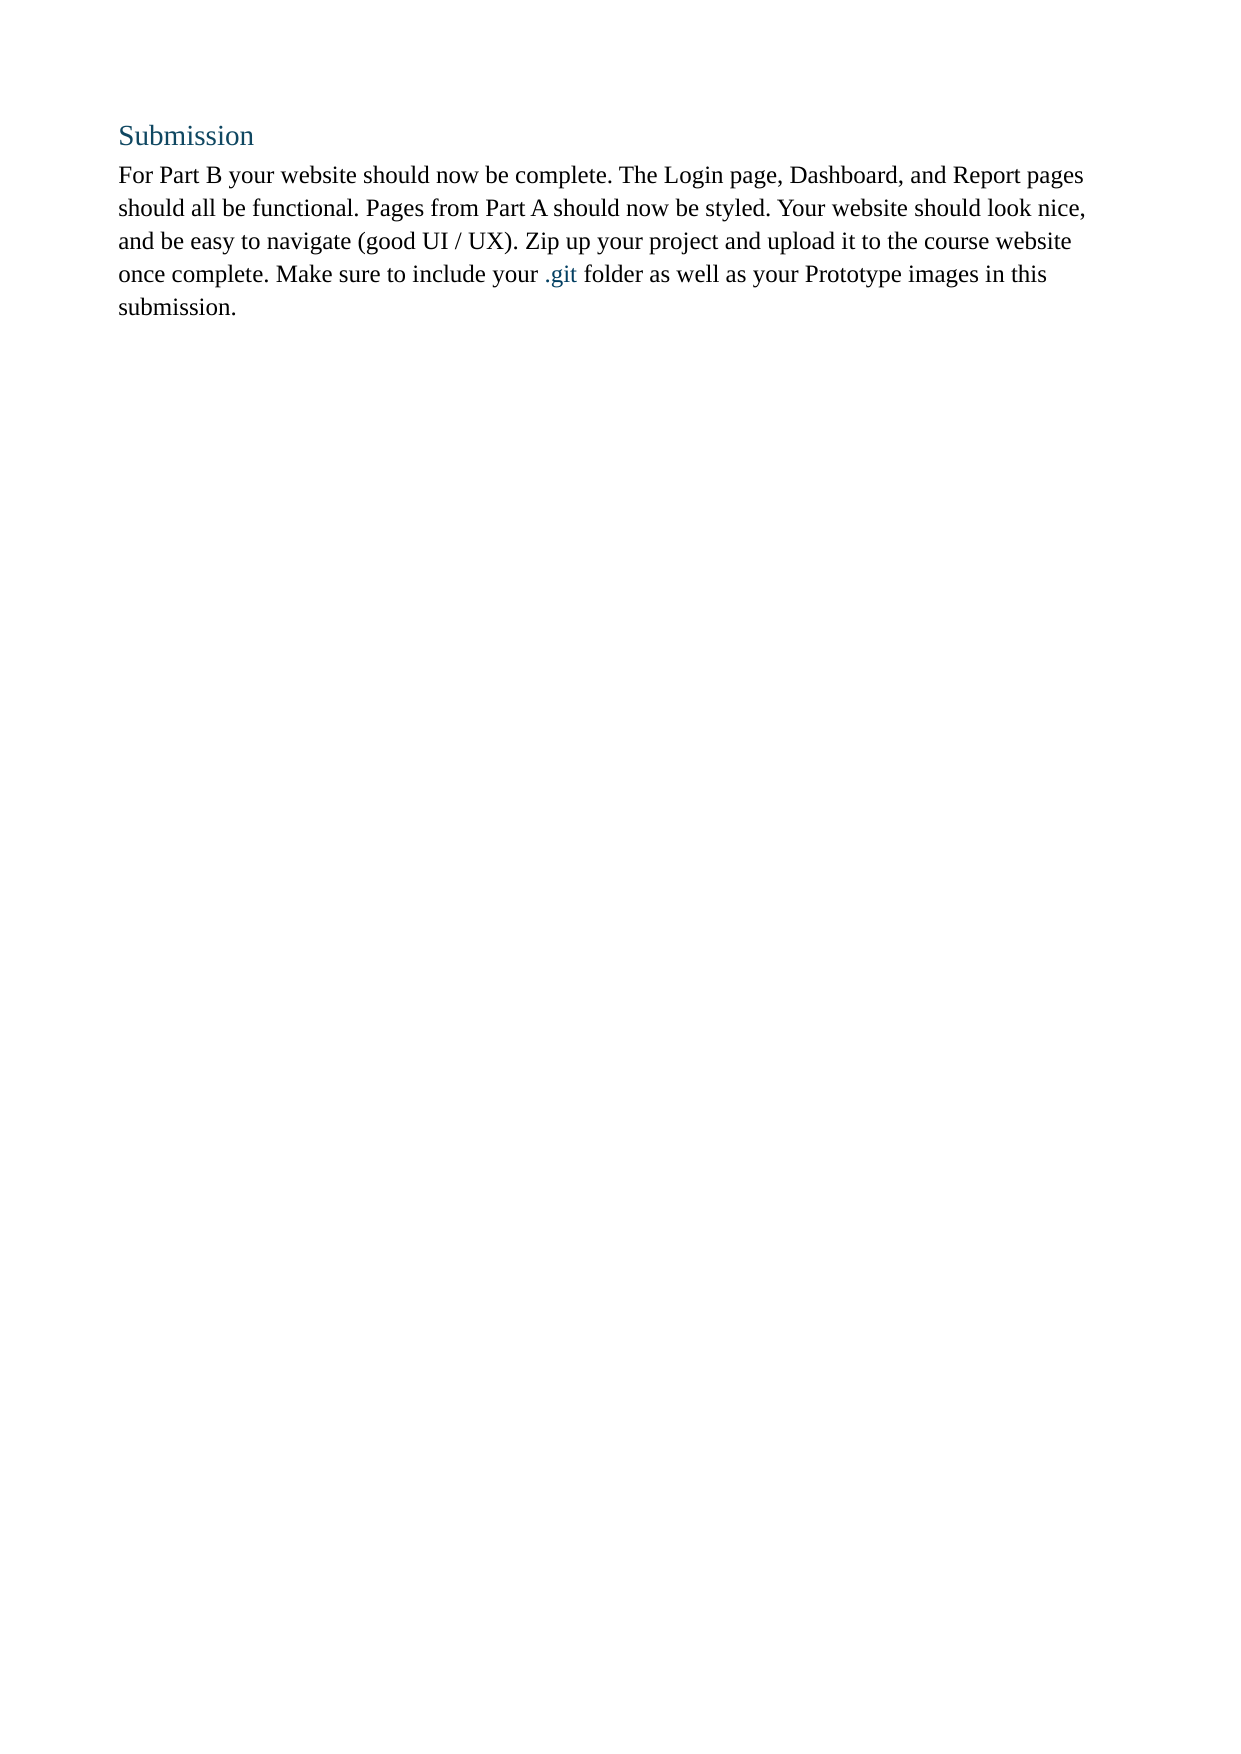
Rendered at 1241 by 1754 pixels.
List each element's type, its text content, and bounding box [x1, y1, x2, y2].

subtitle Submission [118, 118, 1122, 152]
text For Part B your website should now be complete. The Login page, Dashboard, and Report pages should all be functional. Pages from Part A should now be styled. Your website should look nice, and be easy to navigate (good UI / UX). Zip up your project and upload it to the course website once complete. Make sure to include your .git folder as well as your Prototype images in this submission. [118, 160, 1122, 321]
